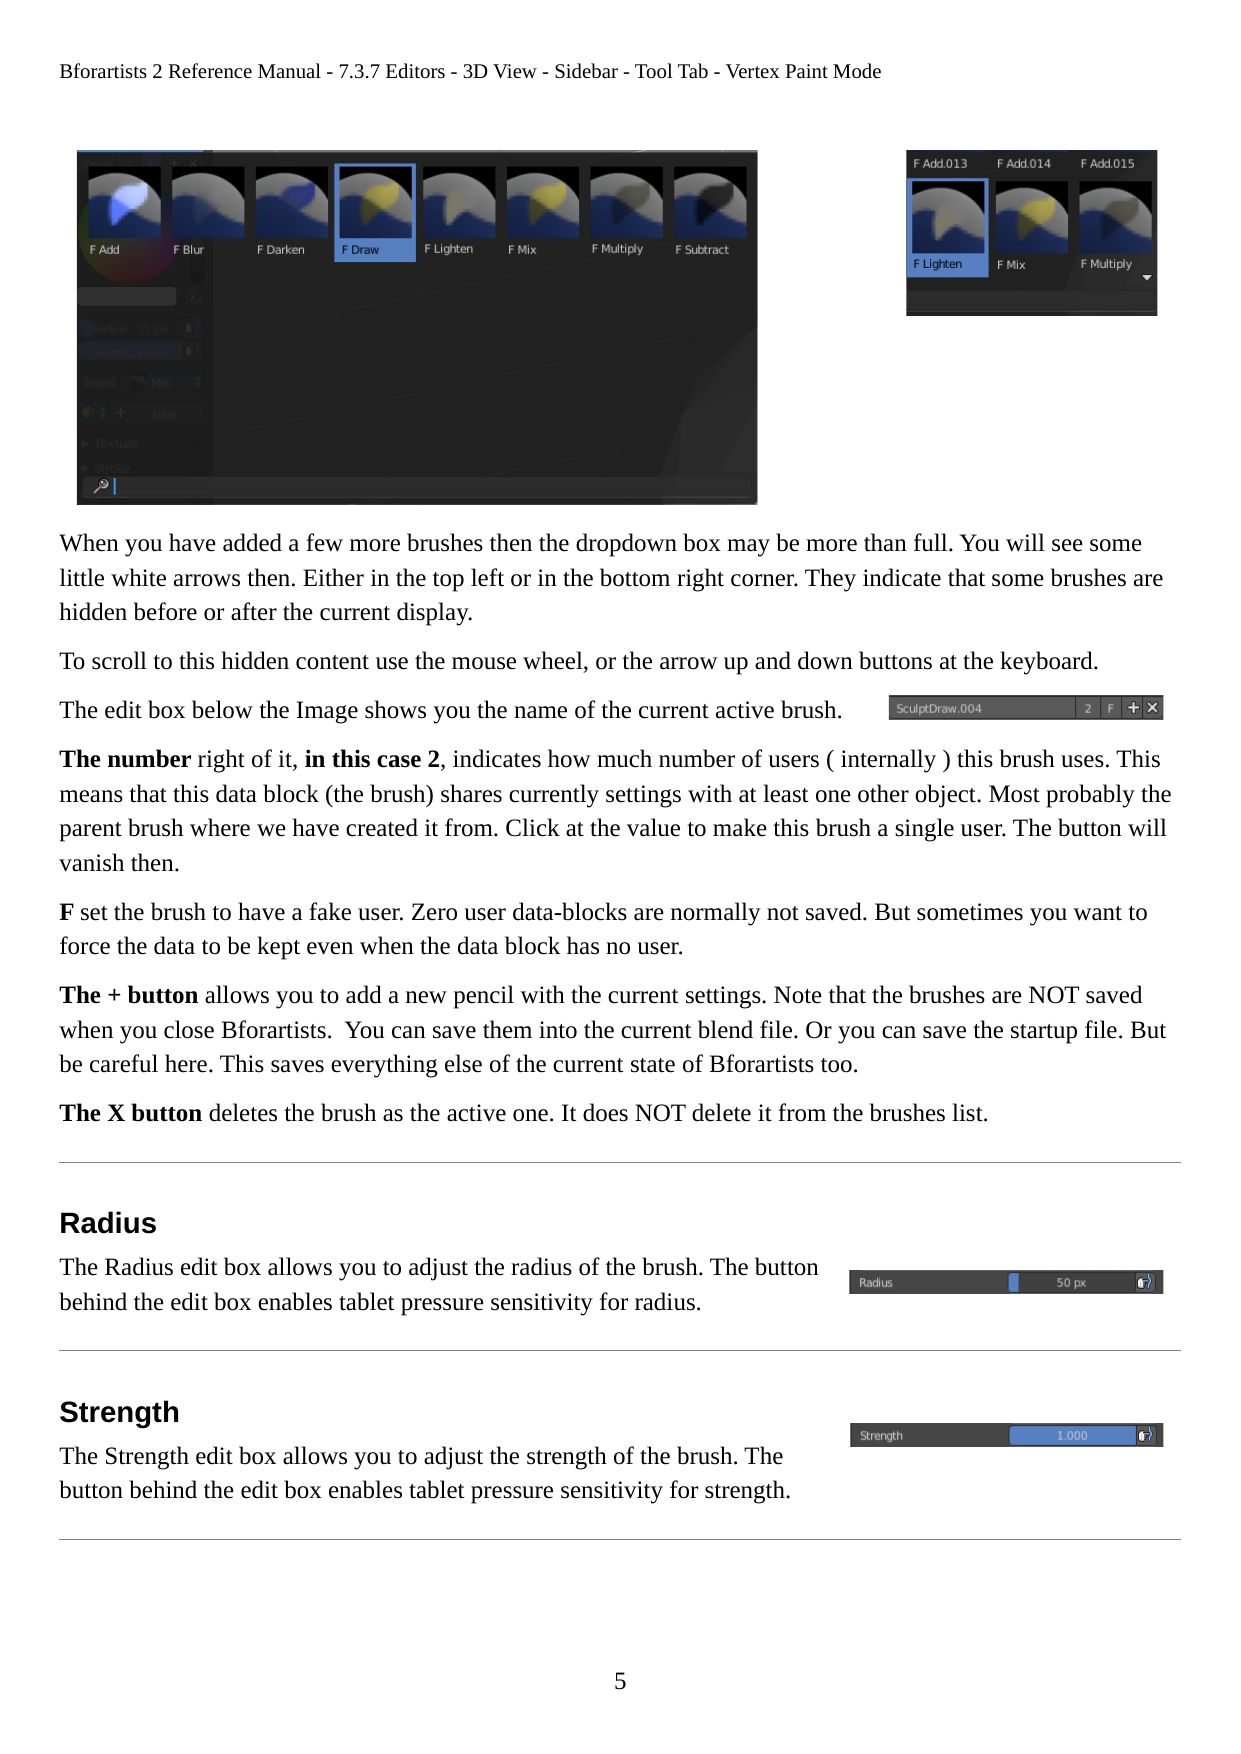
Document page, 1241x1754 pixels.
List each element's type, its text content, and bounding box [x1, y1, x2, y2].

picture [849, 1270, 1164, 1294]
subtitle Strength [59, 1395, 1181, 1428]
text The X button deletes the brush as the active one. It does NOT delete it from the brushes list. [59, 1098, 1181, 1127]
text To scroll to this hidden content use the mouse wheel, or the arrow up and down buttons at the keyboard. [59, 646, 1181, 675]
text The number right of it, in this case 2, indicates how much number of users ( internally ) this brush uses. This means that this data block (the brush) shares currently settings with at least one other object. Most probably the parent brush where we have created it from. Click at the value to make this brush a single user. The button will vanish then. [59, 744, 1181, 876]
text The + button allows you to add a new pencil with the current settings. Note that the brushes are NOT saved when you close Bforartists. You can save them into the current blend file. Or you can save the startup file. But be careful here. This saves everything else of the current state of Bforartists too. [59, 980, 1181, 1078]
picture [888, 695, 1164, 720]
text The Radius edit box allows you to adjust the radius of the brush. The button behind the edit box enables tablet pressure sensitivity for radius. [59, 1252, 1181, 1316]
text The Strength edit box allows you to adjust the strength of the brush. The button behind the edit box enables tablet pressure sensitivity for strength. [59, 1441, 1181, 1504]
subtitle Radius [59, 1206, 1181, 1240]
text When you have added a few more brushes then the dropdown box may be more than full. You will see some little white arrows then. Either in the top left or in the bottom right corner. They indicate that some brushes are hidden before or after the current display. [59, 137, 1181, 626]
text The edit box below the Image shows you the name of the current active brush. [59, 695, 1181, 724]
picture [76, 150, 758, 505]
picture [906, 150, 1158, 316]
picture [850, 1423, 1164, 1447]
text F set the brush to have a fake user. Zero user data-blocks are normally not saved. But sometimes you want to force the data to be kept even when the data block has no user. [59, 897, 1181, 960]
